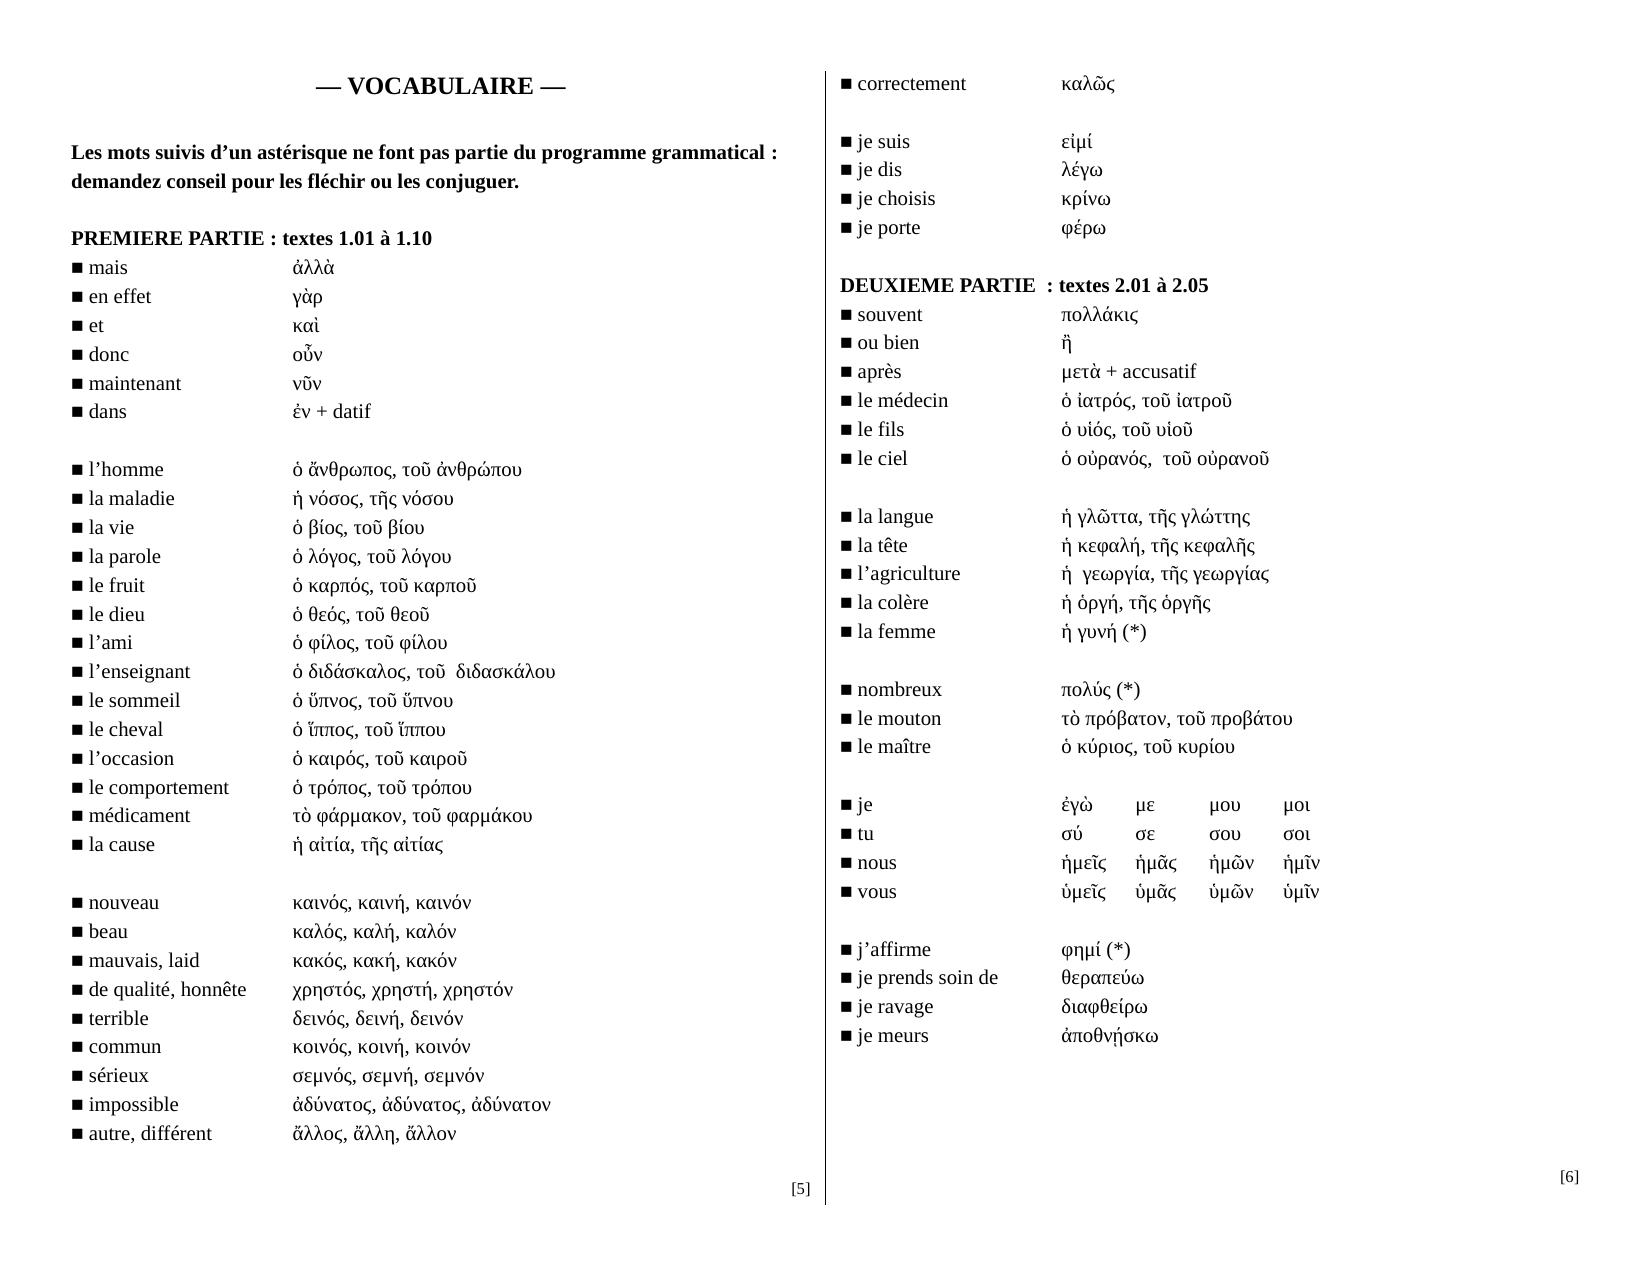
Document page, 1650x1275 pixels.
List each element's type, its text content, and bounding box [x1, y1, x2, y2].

text ■ mais ἀλλὰ [71, 255, 810, 279]
text ■ la parole ὁ λόγος, τοῦ λόγου [71, 544, 810, 568]
text ■ la tête ἡ κεφαλή, τῆς κεφαλῆς [840, 532, 1579, 557]
text ■ je prends soin de θεραπεύω [840, 965, 1579, 989]
text ■ beau καλός, καλή, καλόν [71, 919, 810, 943]
text ■ je choisis κρίνω [840, 186, 1579, 210]
text ■ le mouton τὸ πρόβατον, τοῦ προβάτου [840, 706, 1579, 730]
text ■ la maladie ἡ νόσοϛ, τῆς νόσου [71, 486, 810, 510]
text ■ la langue ἡ γλῶττα, τῆς γλώττης [840, 504, 1579, 528]
text DEUXIEME PARTIE : textes 2.01 à 2.05 [840, 273, 1579, 297]
text ■ je ravage διαφθείρω [840, 994, 1579, 1018]
text ■ la colère ἡ ὁργή, τῆς ὁργῆς [840, 590, 1579, 614]
text ■ le cheval ὁ ἵπποϛ, τοῦ ἵππου [71, 717, 810, 741]
text ■ je ἐγὼ με μου μοι [840, 792, 1579, 816]
text Les mots suivis d’un astérisque ne font pas partie du programme grammatical : demandez conseil pour les fléchir ou les conjuguer. [71, 140, 810, 193]
text ■ l’occasion ὁ καιρόϛ, τοῦ καιροῦ [71, 746, 810, 770]
text ■ je dis λέγω [840, 157, 1579, 181]
text ■ en effet γὰρ [71, 284, 810, 308]
text ■ donc οὖν [71, 342, 810, 366]
text ■ nouveau καινός, καινή, καινόν [71, 890, 810, 914]
text ■ l’homme ὁ ἄνθρωπος, τοῦ ἀνθρώπου [71, 457, 810, 481]
text ■ ou bien ἢ [840, 331, 1579, 354]
text ■ l’ami ὁ φίλος, τοῦ φίλου [71, 630, 810, 654]
text ■ sérieux σεμνός, σεμνή, σεμνόν [71, 1063, 810, 1087]
text ■ correctement καλῶϛ [840, 71, 1579, 95]
text ■ commun κοινός, κοινή, κοινόν [71, 1034, 810, 1058]
text PREMIERE PARTIE : textes 1.01 à 1.10 [71, 226, 810, 250]
text ■ le fils ὁ υἱός, τοῦ υἱοῦ [840, 417, 1579, 441]
text ■ après μετὰ + accusatif [840, 359, 1579, 383]
text ■ nous ἡμεῖϛ ἡμᾶϛ ἡμῶν ἡμῖν [840, 850, 1579, 874]
text ■ mauvais, laid κακός, κακή, κακόν [71, 948, 810, 972]
text ■ dans ἐν + datif [71, 399, 810, 423]
text ■ je meurs ἀποθνῄσκω [840, 1023, 1579, 1047]
text ■ tu σύ σε σου σοι [840, 821, 1579, 845]
text ■ vous ὑμεῖϛ ὑμᾶϛ ὑμῶν ὑμῖν [840, 879, 1579, 903]
text ■ le fruit ὁ καρπός, τοῦ καρποῦ [71, 573, 810, 597]
text ■ nombreux πολύς (*) [840, 677, 1579, 701]
text ■ maintenant νῦν [71, 371, 810, 395]
text ■ souvent πολλάκιϛ [840, 302, 1579, 326]
text ■ le médecin ὁ ἰατρόϛ, τοῦ ἰατροῦ [840, 388, 1579, 412]
text ■ médicament τὸ φάρμακον, τοῦ φαρμάκου [71, 803, 810, 827]
text ■ le dieu ὁ θεός, τοῦ θεοῦ [71, 601, 810, 626]
text ■ le comportement ὁ τρόποϛ, τοῦ τρόπου [71, 774, 810, 799]
text ■ et καὶ [71, 313, 810, 337]
text [5] [71, 1178, 810, 1198]
text ■ terrible δεινός, δεινή, δεινόν [71, 1005, 810, 1029]
text ■ l’enseignant ὁ διδάσκαλοϛ, τοῦ διδασκάλου [71, 659, 810, 683]
text ■ je suis εἰμί [840, 128, 1579, 153]
text ■ j’affirme φημί (*) [840, 936, 1579, 961]
text ― VOCABULAIRE ― [71, 71, 810, 99]
text [6] [840, 1167, 1579, 1186]
text ■ je porte φέρω [840, 215, 1579, 239]
text ■ la vie ὁ βίος, τοῦ βίου [71, 515, 810, 539]
text ■ le sommeil ὁ ὕπνοϛ, τοῦ ὕπνου [71, 688, 810, 712]
text ■ le maître ὁ κύριοϛ, τοῦ κυρίου [840, 734, 1579, 758]
text ■ le ciel ὁ οὐρανός, τοῦ οὐρανοῦ [840, 446, 1579, 470]
text ■ autre, différent ἄλλοϛ, ἄλλη, ἄλλον [71, 1121, 810, 1145]
text ■ la cause ἡ αἰτία, τῆς αἰτίαϛ [71, 832, 810, 856]
text ■ la femme ἡ γυνή (*) [840, 619, 1579, 643]
text ■ l’agriculture ἡ γεωργία, τῆς γεωργίαϛ [840, 561, 1579, 585]
text ■ impossible ἀδύνατοϛ, ἀδύνατοϛ, ἀδύνατον [71, 1092, 810, 1116]
text ■ de qualité, honnête χρηστός, χρηστή, χρηστόν [71, 977, 810, 1001]
